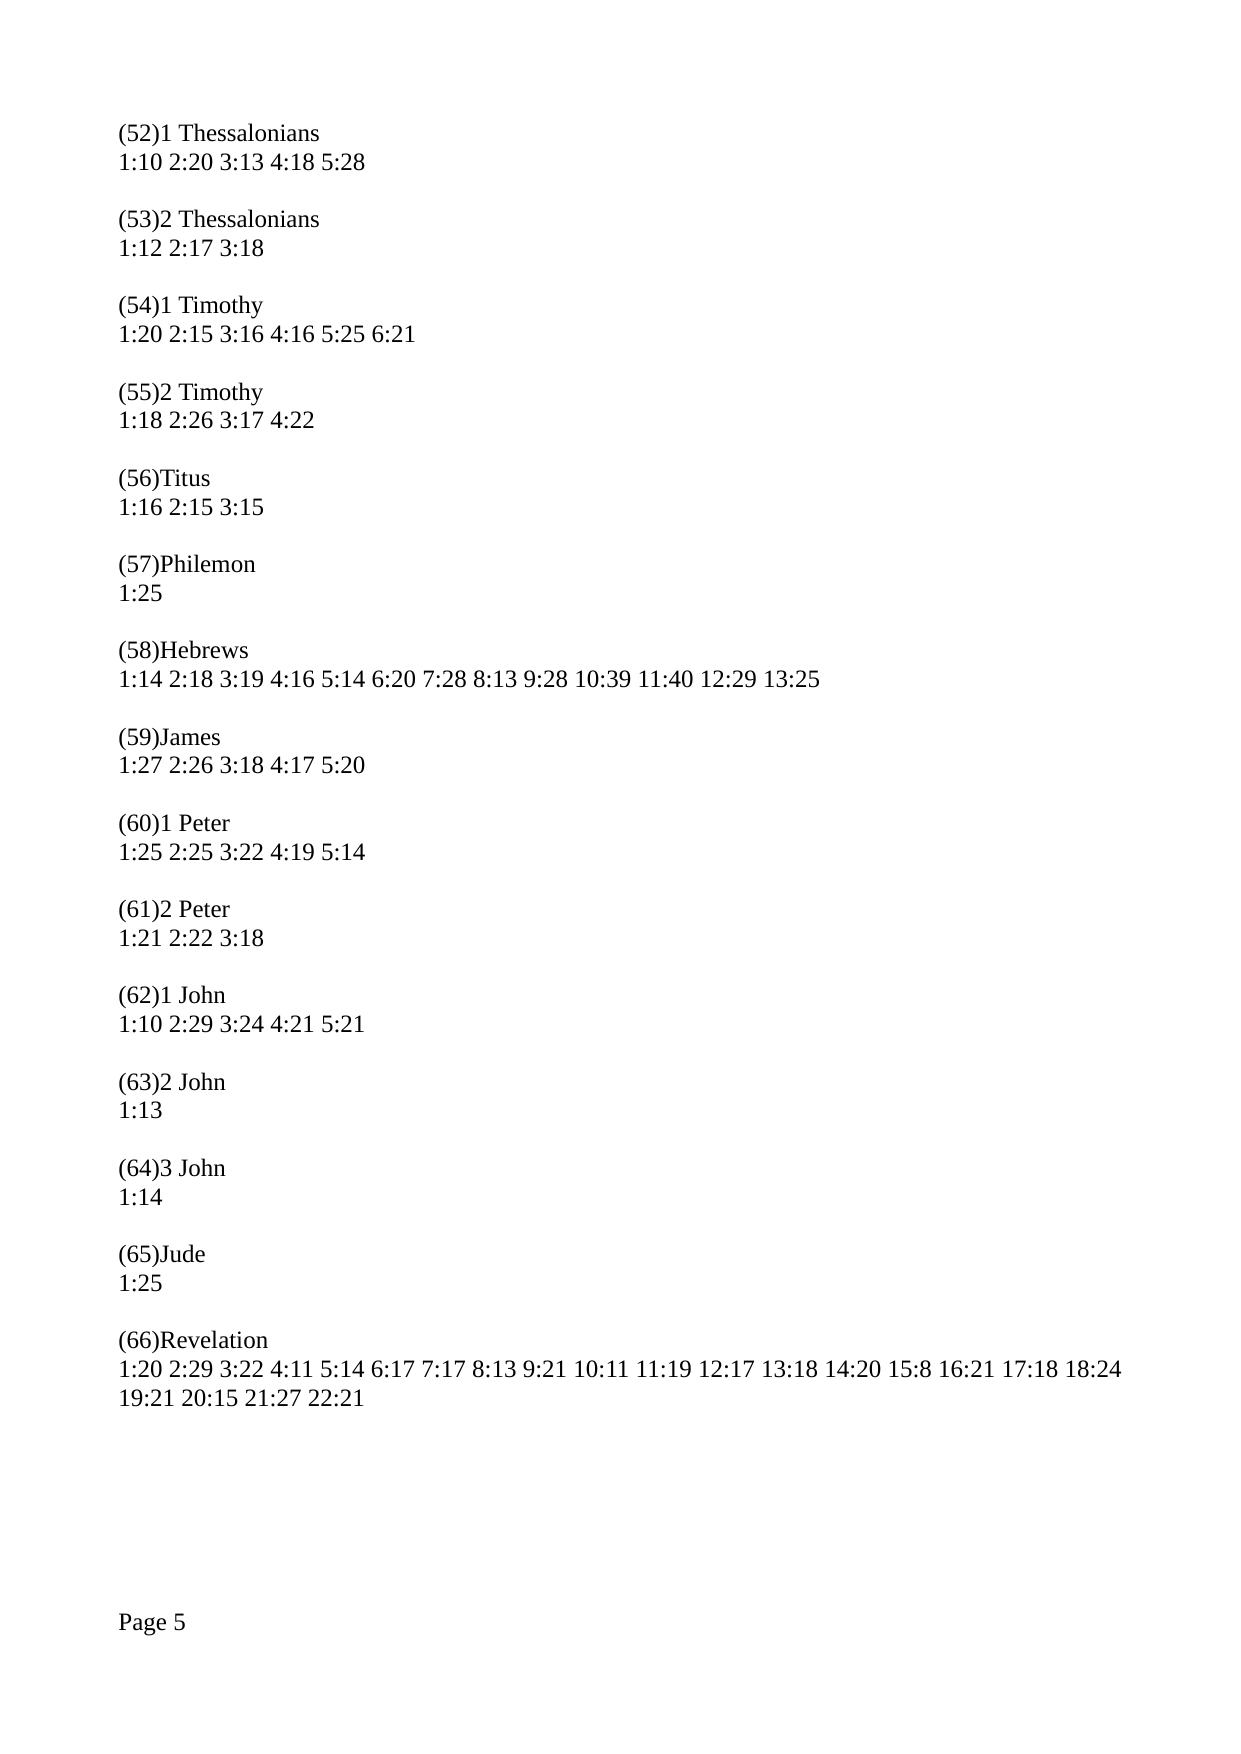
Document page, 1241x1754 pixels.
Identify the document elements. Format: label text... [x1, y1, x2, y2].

text (58)Hebrews [118, 636, 1122, 664]
text (55)2 Timothy [118, 377, 1122, 406]
text 1:13 [118, 1096, 1122, 1124]
text (52)1 Thessalonians [118, 118, 1122, 147]
text (64)3 John [118, 1153, 1122, 1182]
text 1:10 2:29 3:24 4:21 5:21 [118, 1009, 1122, 1038]
text 1:16 2:15 3:15 [118, 492, 1122, 521]
text (62)1 John [118, 981, 1122, 1009]
text (65)Jude [118, 1239, 1122, 1268]
text (59)James [118, 722, 1122, 751]
text 1:10 2:20 3:13 4:18 5:28 [118, 147, 1122, 176]
text (53)2 Thessalonians [118, 204, 1122, 233]
text (66)Revelation [118, 1326, 1122, 1354]
text (60)1 Peter [118, 808, 1122, 837]
text 1:20 2:29 3:22 4:11 5:14 6:17 7:17 8:13 9:21 10:11 11:19 12:17 13:18 14:20 15:8 16:21 17:18 18:24 19:21 20:15 21:27 22:21 [118, 1354, 1122, 1412]
text 1:12 2:17 3:18 [118, 233, 1122, 262]
text 1:18 2:26 3:17 4:22 [118, 406, 1122, 434]
text (54)1 Timothy [118, 291, 1122, 319]
text (56)Titus [118, 463, 1122, 492]
text 1:25 2:25 3:22 4:19 5:14 [118, 837, 1122, 866]
text 1:25 [118, 578, 1122, 607]
text 1:27 2:26 3:18 4:17 5:20 [118, 751, 1122, 779]
text (57)Philemon [118, 549, 1122, 578]
text 1:21 2:22 3:18 [118, 923, 1122, 952]
text (61)2 Peter [118, 894, 1122, 923]
text 1:25 [118, 1268, 1122, 1297]
text 1:14 [118, 1182, 1122, 1211]
text 1:14 2:18 3:19 4:16 5:14 6:20 7:28 8:13 9:28 10:39 11:40 12:29 13:25 [118, 664, 1122, 693]
text (63)2 John [118, 1067, 1122, 1096]
text 1:20 2:15 3:16 4:16 5:25 6:21 [118, 319, 1122, 348]
